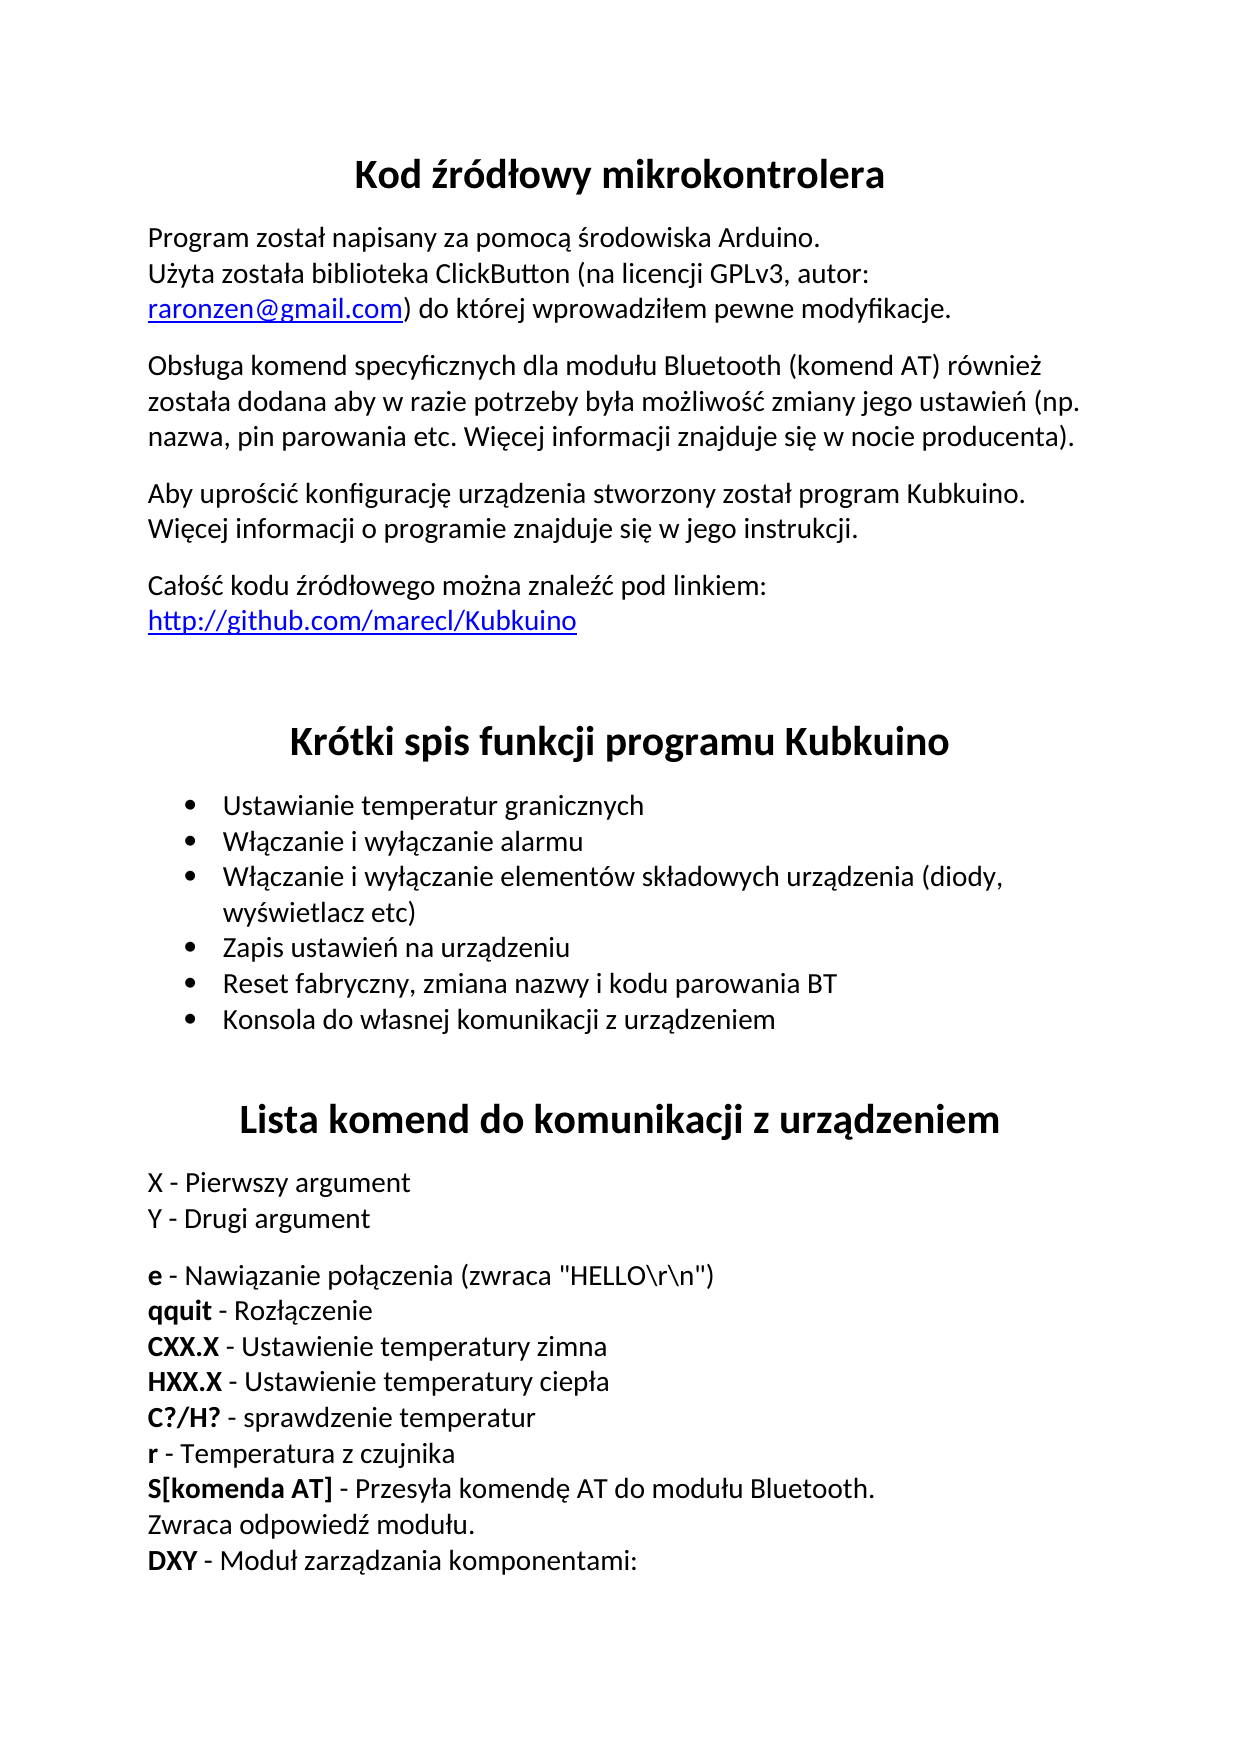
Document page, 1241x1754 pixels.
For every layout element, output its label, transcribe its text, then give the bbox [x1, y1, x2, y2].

list Włączanie i wyłączanie elementów składowych urządzenia (diody, wyświetlacz etc) [185, 858, 1093, 929]
list Reset fabryczny, zmiana nazwy i kodu parowania BT [185, 965, 1093, 1001]
text Program został napisany za pomocą środowiska Arduino. Użyta została biblioteka ClickButton (na licencji GPLv3, autor: raronzen@gmail.com) do której wprowadziłem pewne modyfikacje. [148, 219, 1093, 326]
text Obsługa komend specyficznych dla modułu Bluetooth (komend AT) również została dodana aby w razie potrzeby była możliwość zmiany jego ustawień (np. nazwa, pin parowania etc. Więcej informacji znajduje się w nocie producenta). [148, 347, 1093, 454]
text Kod źródłowy mikrokontrolera [148, 148, 1093, 198]
list Ustawianie temperatur granicznych [185, 787, 1093, 823]
text Całość kodu źródłowego można znaleźć pod linkiem: http://github.com/marecl/Kubkuino [148, 567, 1093, 638]
list Konsola do własnej komunikacji z urządzeniem [185, 1001, 1093, 1036]
list Włączanie i wyłączanie alarmu [185, 823, 1093, 858]
text Aby uprościć konfigurację urządzenia stworzony został program Kubkuino. Więcej informacji o programie znajduje się w jego instrukcji. [148, 475, 1093, 546]
text e - Nawiązanie połączenia (zwraca "HELLO\r\n") qquit - Rozłączenie CXX.X - Ustawienie temperatury zimna HXX.X - Ustawienie temperatury ciepła C?/H? - sprawdzenie temperatur r - Temperatura z czujnika S[komenda AT] - Przesyła komendę AT do modułu Bluetooth. Zwraca odpowiedź modułu. DXY - Moduł zarządzania komponentami: [148, 1257, 1093, 1577]
list Zapis ustawień na urządzeniu [185, 929, 1093, 965]
text Lista komend do komunikacji z urządzeniem [148, 1093, 1093, 1144]
text Krótki spis funkcji programu Kubkuino [148, 715, 1093, 766]
text X - Pierwszy argument Y - Drugi argument [148, 1164, 1093, 1236]
